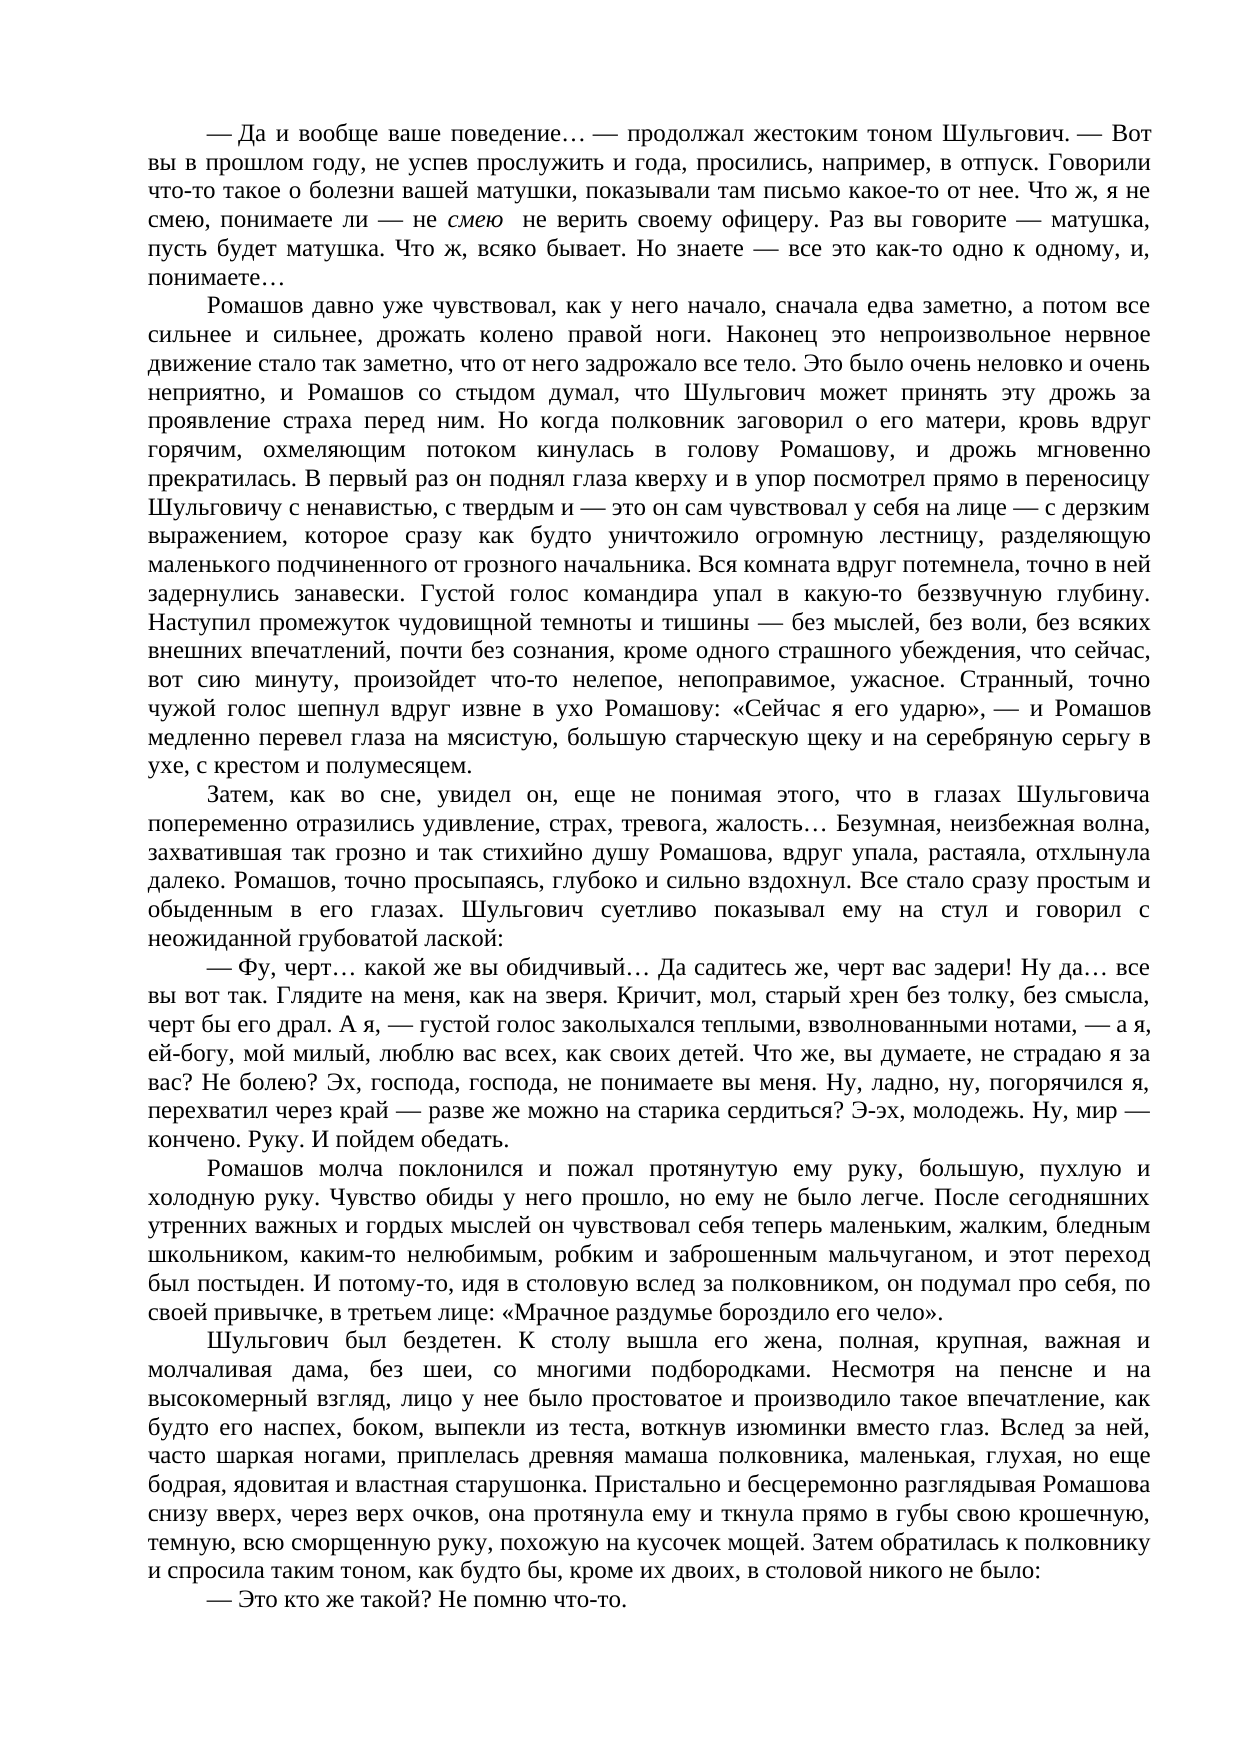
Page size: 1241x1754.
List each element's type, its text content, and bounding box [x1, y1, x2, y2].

text Затем, как во сне, увидел он, еще не понимая этого, что в глазах Шульговича попеременно отразились удивление, страх, тревога, жалость… Безумная, неизбежная волна, захватившая так грозно и так стихийно душу Ромашова, вдруг упала, растаяла, отхлынула далеко. Ромашов, точно просыпаясь, глубоко и сильно вздохнул. Все стало сразу простым и обыденным в его глазах. Шульгович суетливо показывал ему на стул и говорил с неожиданной грубоватой лаской: [148, 779, 1152, 952]
text Ромашов давно уже чувствовал, как у него начало, сначала едва заметно, а потом все сильнее и сильнее, дрожать колено правой ноги. Наконец это непроизвольное нервное движение стало так заметно, что от него задрожало все тело. Это было очень неловко и очень неприятно, и Ромашов со стыдом думал, что Шульгович может принять эту дрожь за проявление страха перед ним. Но когда полковник заговорил о его матери, кровь вдруг горячим, охмеляющим потоком кинулась в голову Ромашову, и дрожь мгновенно прекратилась. В первый раз он поднял глаза кверху и в упор посмотрел прямо в переносицу Шульговичу с ненавистью, с твердым и — это он сам чувствовал у себя на лице — с дерзким выражением, которое сразу как будто уничтожило огромную лестницу, разделяющую маленького подчиненного от грозного начальника. Вся комната вдруг потемнела, точно в ней задернулись занавески. Густой голос командира упал в какую-то беззвучную глубину. Наступил промежуток чудовищной темноты и тишины — без мыслей, без воли, без всяких внешних впечатлений, почти без сознания, кроме одного страшного убеждения, что сейчас, вот сию минуту, произойдет что-то нелепое, непоправимое, ужасное. Странный, точно чужой голос шепнул вдруг извне в ухо Ромашову: «Сейчас я его ударю», — и Ромашов медленно перевел глаза на мясистую, большую старческую щеку и на серебряную серьгу в ухе, с крестом и полумесяцем. [148, 291, 1152, 779]
text — Да и вообще ваше поведение… — продолжал жестоким тоном Шульгович. — Вот вы в прошлом году, не успев прослужить и года, просились, например, в отпуск. Говорили что-то такое о болезни вашей матушки, показывали там письмо какое-то от нее. Что ж, я не смею, понимаете ли — не смею не верить своему офицеру. Раз вы говорите — матушка, пусть будет матушка. Что ж, всяко бывает. Но знаете — все это как-то одно к одному, и, понимаете… [148, 118, 1152, 291]
text Шульгович был бездетен. К столу вышла его жена, полная, крупная, важная и молчаливая дама, без шеи, со многими подбородками. Несмотря на пенсне и на высокомерный взгляд, лицо у нее было простоватое и производило такое впечатление, как будто его наспех, боком, выпекли из теста, воткнув изюминки вместо глаз. Вслед за ней, часто шаркая ногами, приплелась древняя мамаша полковника, маленькая, глухая, но еще бодрая, ядовитая и властная старушонка. Пристально и бесцеремонно разглядывая Ромашова снизу вверх, через верх очков, она протянула ему и ткнула прямо в губы свою крошечную, темную, всю сморщенную руку, похожую на кусочек мощей. Затем обратилась к полковнику и спросила таким тоном, как будто бы, кроме их двоих, в столовой никого не было: [148, 1326, 1152, 1584]
text Ромашов молча поклонился и пожал протянутую ему руку, большую, пухлую и холодную руку. Чувство обиды у него прошло, но ему не было легче. После сегодняшних утренних важных и гордых мыслей он чувствовал себя теперь маленьким, жалким, бледным школьником, каким-то нелюбимым, робким и заброшенным мальчуганом, и этот переход был постыден. И потому-то, идя в столовую вслед за полковником, он подумал про себя, по своей привычке, в третьем лице: «Мрачное раздумье бороздило его чело». [148, 1153, 1152, 1326]
text — Это кто же такой? Не помню что-то. [148, 1584, 1152, 1613]
text — Фу, черт… какой же вы обидчивый… Да садитесь же, черт вас задери! Ну да… все вы вот так. Глядите на меня, как на зверя. Кричит, мол, старый хрен без толку, без смысла, черт бы его драл. А я, — густой голос заколыхался теплыми, взволнованными нотами, — а я, ей-богу, мой милый, люблю вас всех, как своих детей. Что же, вы думаете, не страдаю я за вас? Не болею? Эх, господа, господа, не понимаете вы меня. Ну, ладно, ну, погорячился я, перехватил через край — разве же можно на старика сердиться? Э-эх, молодежь. Ну, мир — кончено. Руку. И пойдем обедать. [148, 952, 1152, 1153]
